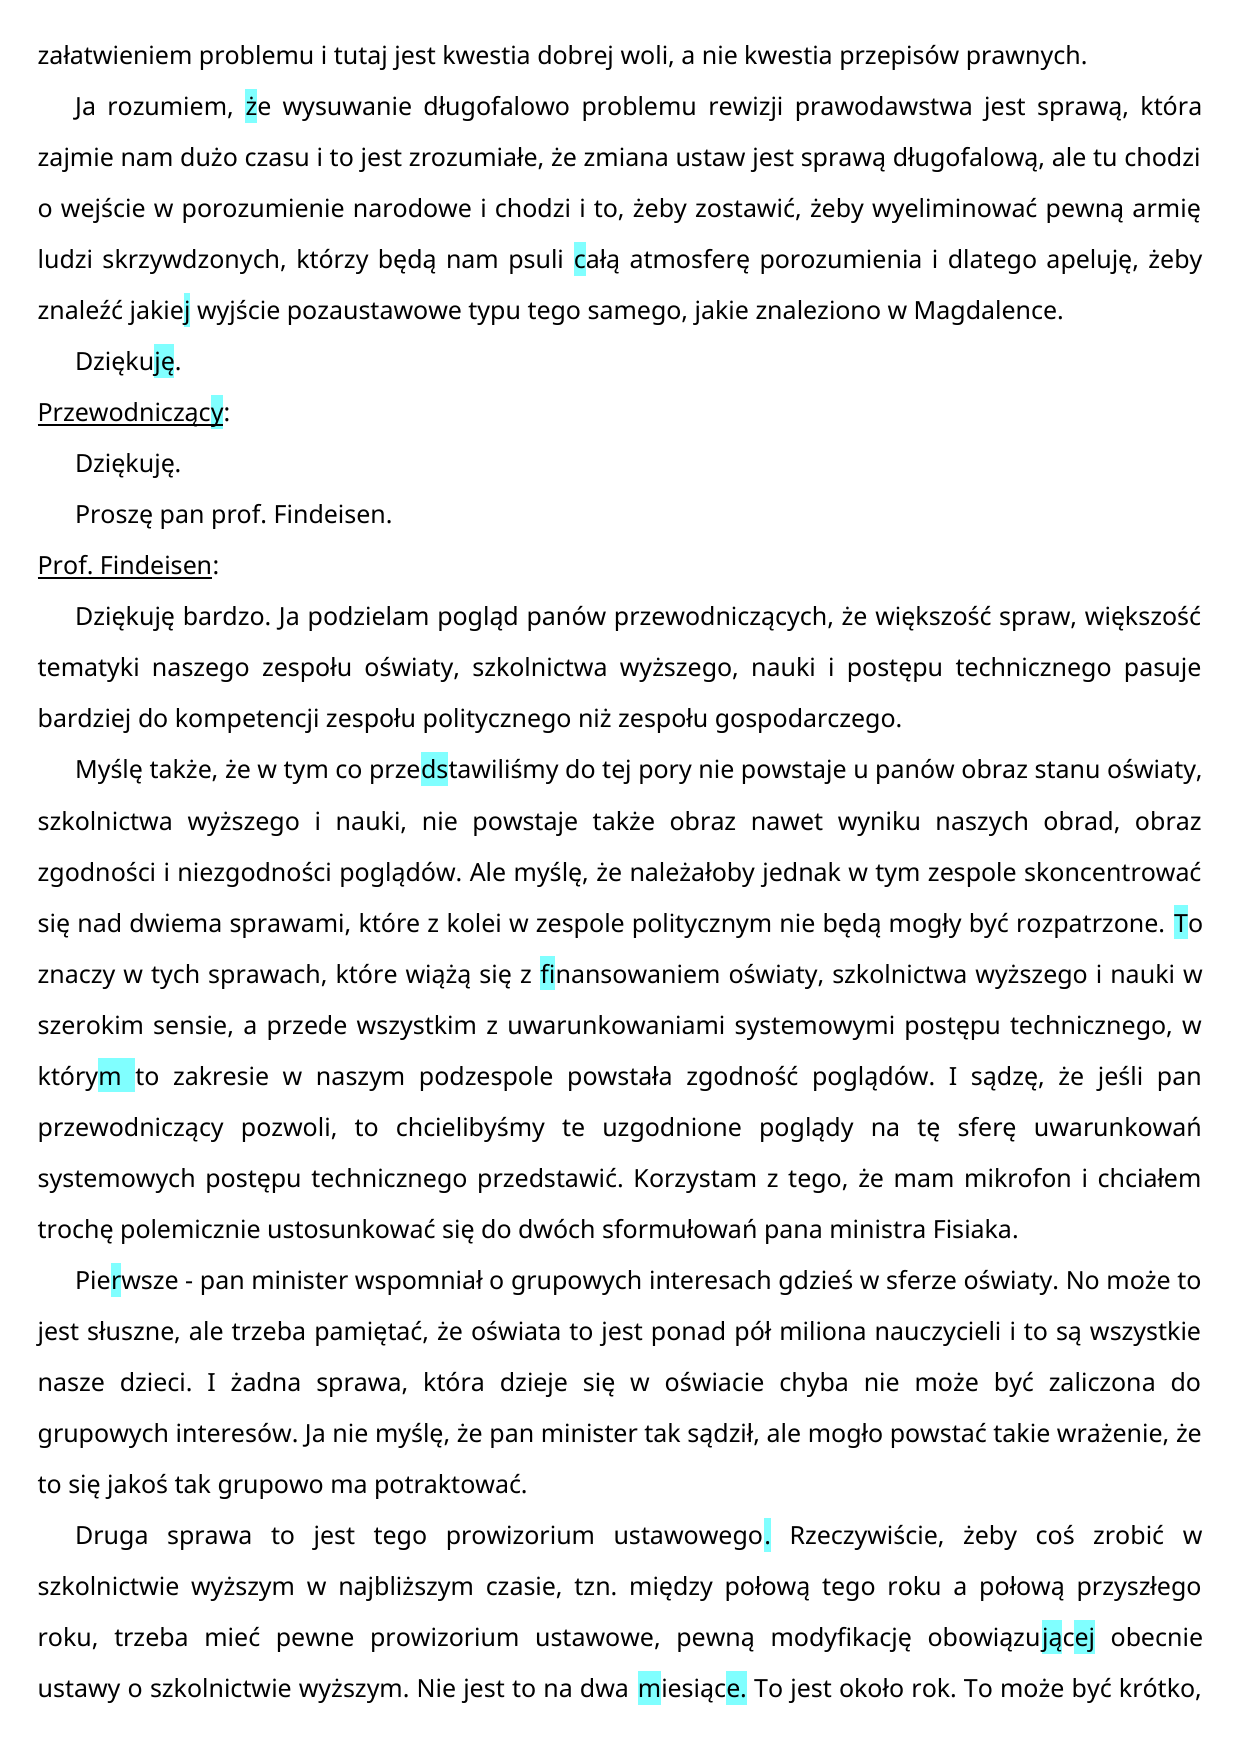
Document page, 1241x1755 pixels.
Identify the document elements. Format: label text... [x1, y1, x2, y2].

text załatwieniem problemu i tutaj jest kwestia dobrej woli, a nie kwestia przepisów prawnych. [37, 37, 1203, 72]
text Pierwsze - pan minister wspomniał o grupowych interesach gdzieś w sferze oświaty. No może to jest słuszne, ale trzeba pamiętać, że oświata to jest ponad pół miliona nauczycieli i to są wszystkie nasze dzieci. I żadna sprawa, która dzieje się w oświacie chyba nie może być zaliczona do grupowych interesów. Ja nie myślę, że pan minister tak sądził, ale mogło powstać takie wrażenie, że to się jakoś tak grupowo ma potraktować. [37, 1262, 1203, 1501]
text Dziękuję. [37, 446, 1203, 480]
text Przewodniczący: [37, 395, 1203, 429]
text Ja rozumiem, że wysuwanie długofalowo problemu rewizji prawodawstwa jest sprawą, która zajmie nam dużo czasu i to jest zrozumiałe, że zmiana ustaw jest sprawą długofalową, ale tu chodzi o wejście w porozumienie narodowe i chodzi i to, żeby zostawić, żeby wyeliminować pewną armię ludzi skrzywdzonych, którzy będą nam psuli całą atmosferę porozumienia i dlatego apeluję, żeby znaleźć jakiej wyjście pozaustawowe typu tego samego, jakie znaleziono w Magdalence. [37, 88, 1203, 327]
text Dziękuję bardzo. Ja podzielam pogląd panów przewodniczących, że większość spraw, większość tematyki naszego zespołu oświaty, szkolnictwa wyższego, nauki i postępu technicznego pasuje bardziej do kompetencji zespołu politycznego niż zespołu gospodarczego. [37, 599, 1203, 735]
text Prof. Findeisen: [37, 548, 1203, 582]
text Proszę pan prof. Findeisen. [37, 497, 1203, 531]
text Druga sprawa to jest tego prowizorium ustawowego. Rzeczywiście, żeby coś zrobić w szkolnictwie wyższym w najbliższym czasie, tzn. między połową tego roku a połową przyszłego roku, trzeba mieć pewne prowizorium ustawowe, pewną modyfikację obowiązującej obecnie ustawy o szkolnictwie wyższym. Nie jest to na dwa miesiące. To jest około rok. To może być krótko, [37, 1518, 1203, 1705]
text Myślę także, że w tym co przedstawiliśmy do tej pory nie powstaje u panów obraz stanu oświaty, szkolnictwa wyższego i nauki, nie powstaje także obraz nawet wyniku naszych obrad, obraz zgodności i niezgodności poglądów. Ale myślę, że należałoby jednak w tym zespole skoncentrować się nad dwiema sprawami, które z kolei w zespole politycznym nie będą mogły być rozpatrzone. To znaczy w tych sprawach, które wiążą się z finansowaniem oświaty, szkolnictwa wyższego i nauki w szerokim sensie, a przede wszystkim z uwarunkowaniami systemowymi postępu technicznego, w którym to zakresie w naszym podzespole powstała zgodność poglądów. I sądzę, że jeśli pan przewodniczący pozwoli, to chcielibyśmy te uzgodnione poglądy na tę sferę uwarunkowań systemowych postępu technicznego przedstawić. Korzystam z tego, że mam mikrofon i chciałem trochę polemicznie ustosunkować się do dwóch sformułowań pana ministra Fisiaka. [37, 752, 1203, 1246]
text Dziękuję. [37, 344, 1203, 378]
